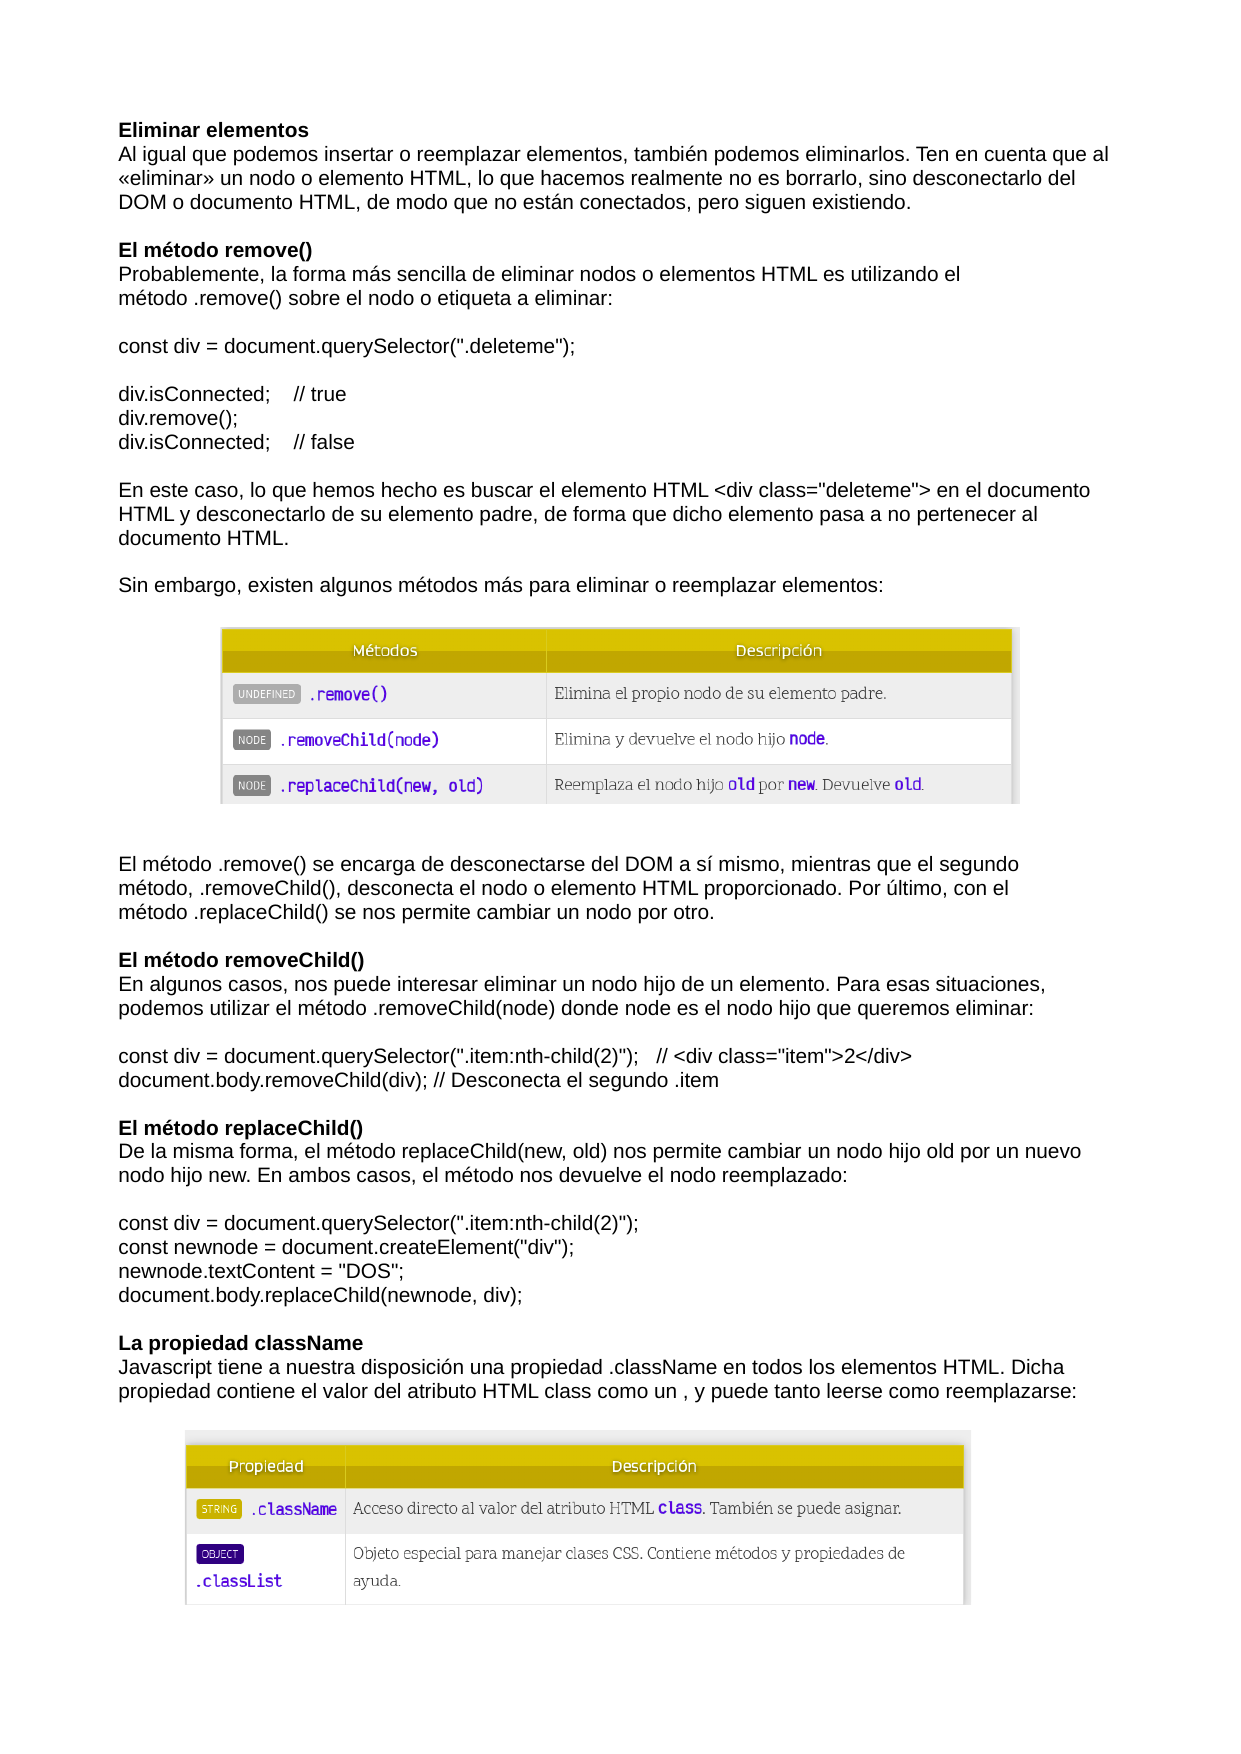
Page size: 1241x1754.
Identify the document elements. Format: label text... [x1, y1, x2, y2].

text Eliminar elementos [118, 118, 1122, 142]
text Sin embargo, existen algunos métodos más para eliminar o reemplazar elementos: [118, 573, 1122, 597]
text Javascript tiene a nuestra disposición una propiedad .className en todos los elementos HTML. Dicha propiedad contiene el valor del atributo HTML class como un , y puede tanto leerse como reemplazarse: [118, 1355, 1122, 1403]
text div.isConnected; // true [118, 382, 1122, 406]
text Al igual que podemos insertar o reemplazar elementos, también podemos eliminarlos. Ten en cuenta que al «eliminar» un nodo o elemento HTML, lo que hacemos realmente no es borrarlo, sino desconectarlo del DOM o documento HTML, de modo que no están conectados, pero siguen existiendo. [118, 142, 1122, 214]
text De la misma forma, el método replaceChild(new, old) nos permite cambiar un nodo hijo old por un nuevo nodo hijo new. En ambos casos, el método nos devuelve el nodo reemplazado: [118, 1139, 1122, 1187]
text El método remove() [118, 238, 1122, 262]
text newnode.textContent = "DOS"; [118, 1259, 1122, 1283]
text El método removeChild() [118, 948, 1122, 972]
text document.body.removeChild(div); // Desconecta el segundo .item [118, 1067, 1122, 1091]
text document.body.replaceChild(newnode, div); [118, 1283, 1122, 1307]
picture [184, 1430, 972, 1605]
picture [220, 627, 1020, 804]
text const div = document.querySelector(".item:nth-child(2)"); [118, 1211, 1122, 1235]
text const div = document.querySelector(".item:nth-child(2)"); // <div class="item">2</div> [118, 1043, 1122, 1067]
text Probablemente, la forma más sencilla de eliminar nodos o elementos HTML es utilizando el método .remove() sobre el nodo o etiqueta a eliminar: [118, 262, 1122, 310]
text El método replaceChild() [118, 1115, 1122, 1139]
text En algunos casos, nos puede interesar eliminar un nodo hijo de un elemento. Para esas situaciones, podemos utilizar el método .removeChild(node) donde node es el nodo hijo que queremos eliminar: [118, 972, 1122, 1019]
text div.isConnected; // false [118, 429, 1122, 453]
text En este caso, lo que hemos hecho es buscar el elemento HTML <div class="deleteme"> en el documento HTML y desconectarlo de su elemento padre, de forma que dicho elemento pasa a no pertenecer al documento HTML. [118, 477, 1122, 549]
text El método .remove() se encarga de desconectarse del DOM a sí mismo, mientras que el segundo método, .removeChild(), desconecta el nodo o elemento HTML proporcionado. Por último, con el método .replaceChild() se nos permite cambiar un nodo por otro. [118, 852, 1122, 924]
text La propiedad className [118, 1331, 1122, 1355]
text const newnode = document.createElement("div"); [118, 1235, 1122, 1259]
text div.remove(); [118, 406, 1122, 429]
text const div = document.querySelector(".deleteme"); [118, 334, 1122, 358]
